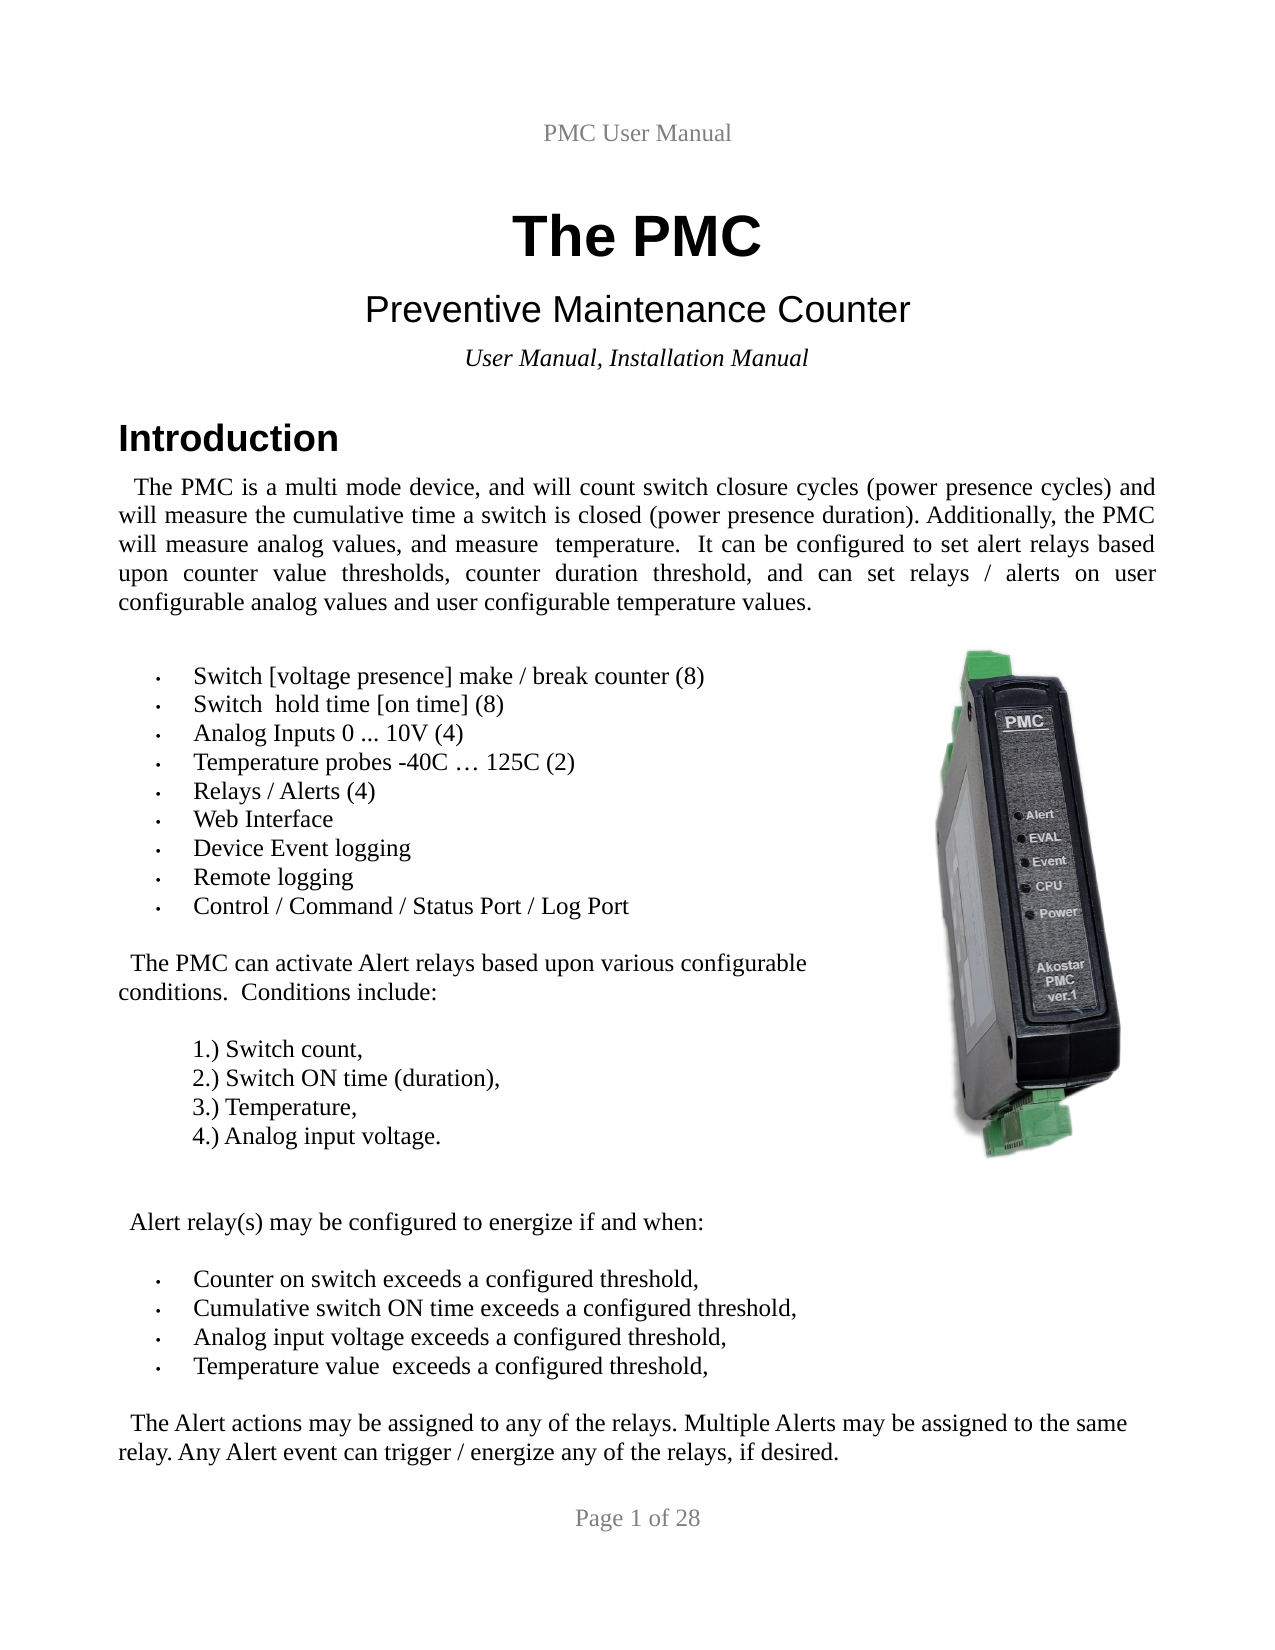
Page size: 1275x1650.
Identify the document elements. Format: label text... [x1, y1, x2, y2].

list Counter on switch exceeds a configured threshold, [156, 1264, 1157, 1293]
table_header [896, 644, 1159, 1178]
subtitle Introduction [118, 415, 1157, 459]
text Alert relay(s) may be configured to energize if and when: [118, 1207, 1157, 1236]
text User Manual, Installation Manual [118, 343, 1157, 372]
table_header Switch [voltage presence] make / break counter (8) Switch hold time [on time] (8) Analog Inputs 0 ... 10V (4) Temperature probes -40C … 125C (2) Relays / Alerts (4) Web Interface Device Event logging Remote logging Control / Command / Status Port / Log Port The PMC can activate Alert relays based upon various configurable conditions. Conditions include: 1.) Switch count, 2.) Switch ON time (duration), 3.) Temperature, 4.) Analog input voltage. [118, 644, 896, 1178]
title The PMC [118, 201, 1157, 268]
list Analog input voltage exceeds a configured threshold, [156, 1322, 1157, 1351]
text The PMC is a multi mode device, and will count switch closure cycles (power presence cycles) and will measure the cumulative time a switch is closed (power presence duration). Additionally, the PMC will measure analog values, and measure temperature. It can be configured to set alert relays based upon counter value thresholds, counter duration threshold, and can set relays / alerts on user configurable analog values and user configurable temperature values. [118, 472, 1157, 615]
list Cumulative switch ON time exceeds a configured threshold, [156, 1293, 1157, 1322]
list Temperature value exceeds a configured threshold, [156, 1351, 1157, 1379]
text The Alert actions may be assigned to any of the relays. Multiple Alerts may be assigned to the same relay. Any Alert event can trigger / energize any of the relays, if desired. [118, 1408, 1157, 1466]
subtitle Preventive Maintenance Counter [118, 287, 1157, 330]
picture [934, 644, 1121, 1159]
